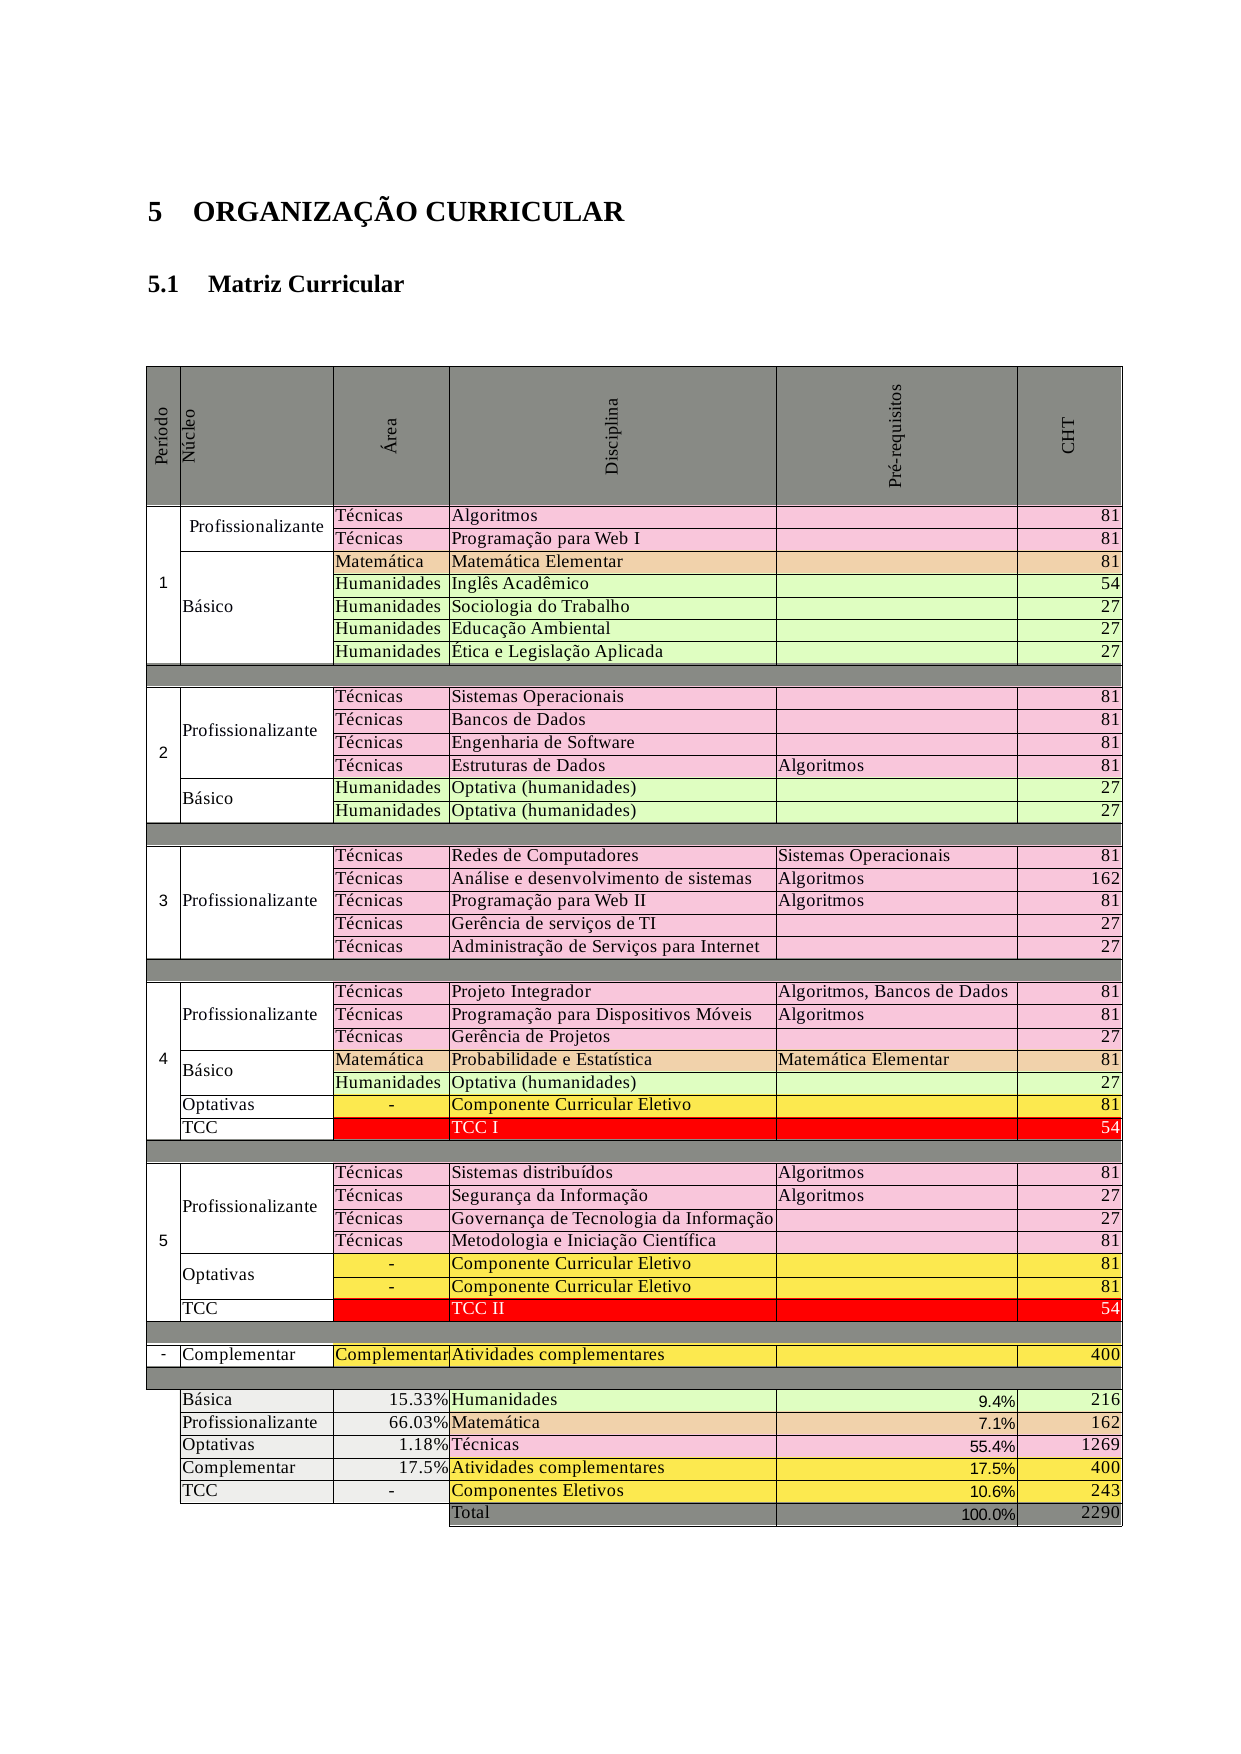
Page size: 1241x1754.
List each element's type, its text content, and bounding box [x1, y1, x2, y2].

subtitle ORGANIZAÇÃO CURRICULAR [624, 194, 1122, 228]
subtitle Matriz Curricular [148, 269, 1122, 298]
subtitle ORGANIZAÇÃO CURRICULAR [148, 194, 193, 228]
